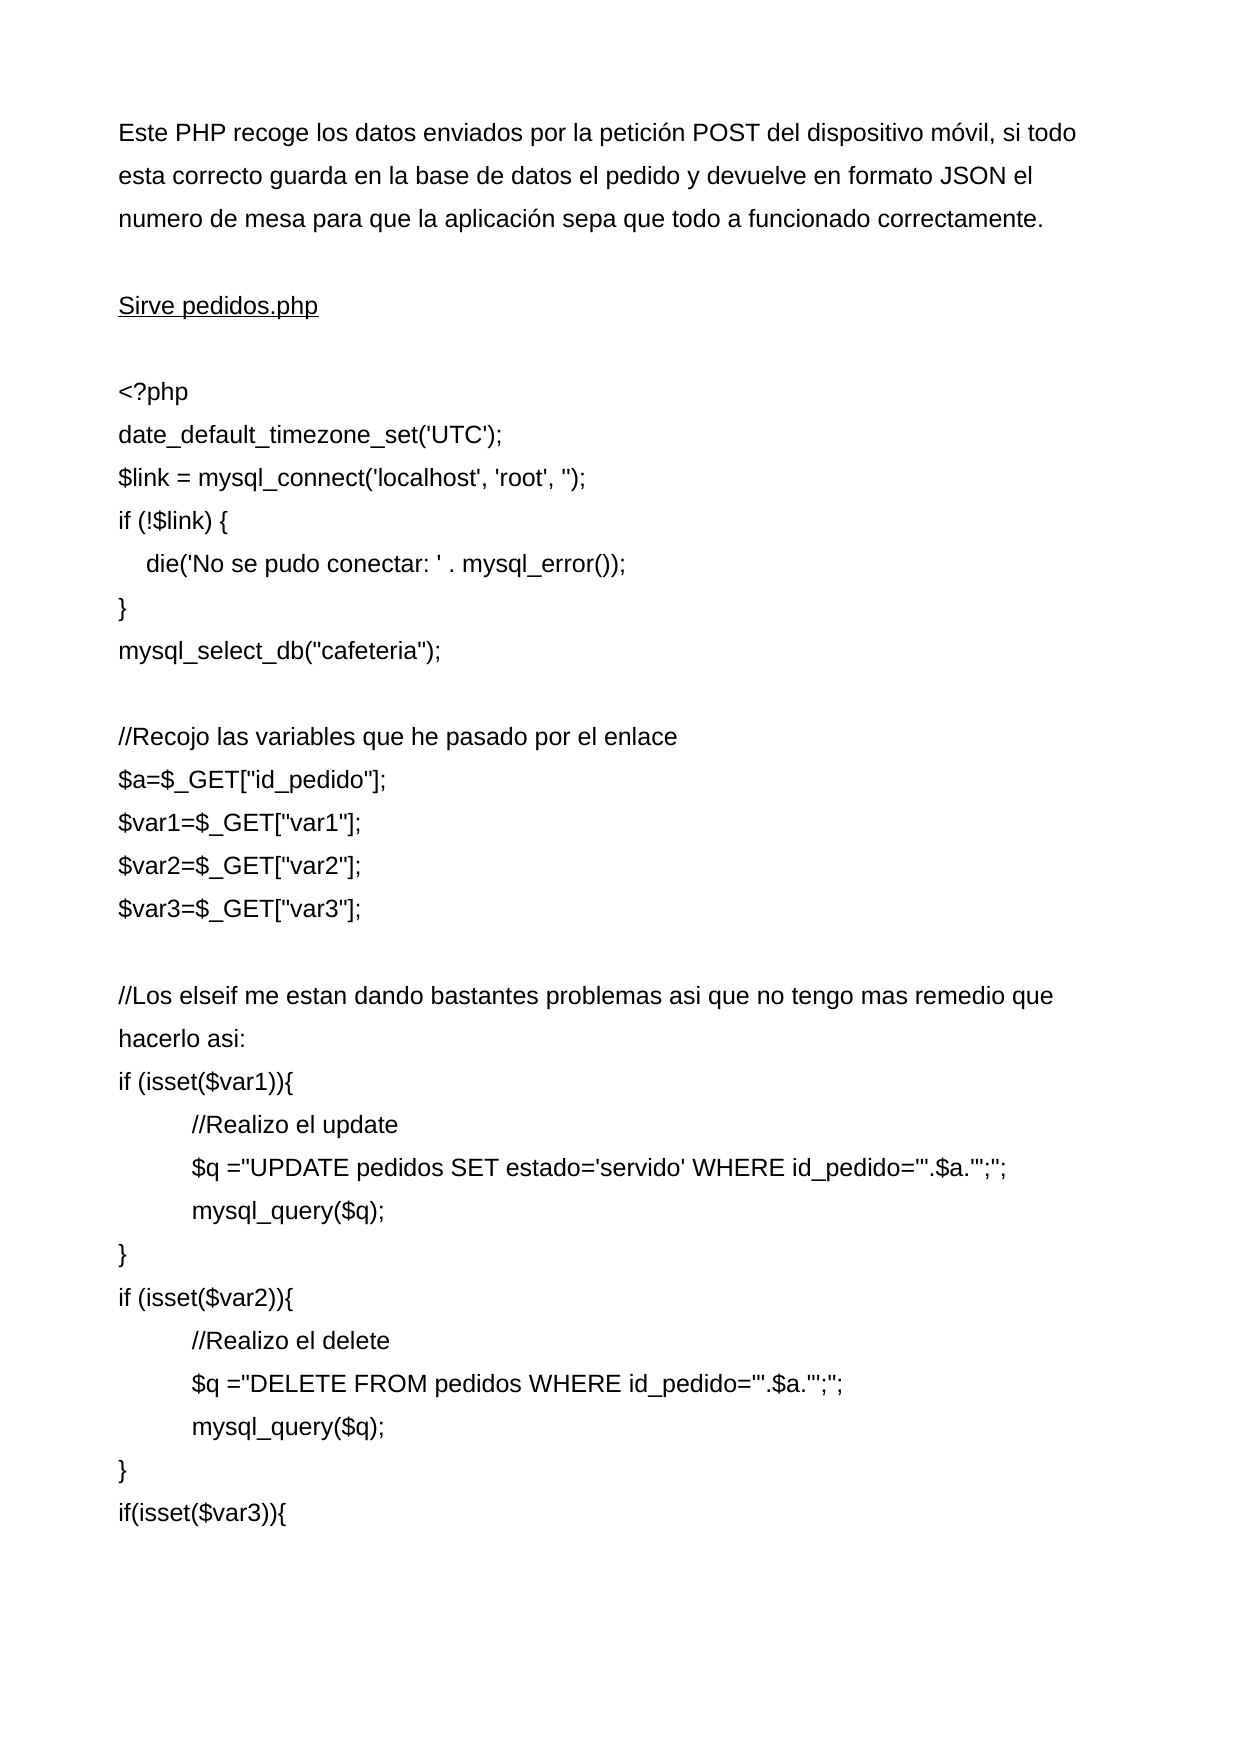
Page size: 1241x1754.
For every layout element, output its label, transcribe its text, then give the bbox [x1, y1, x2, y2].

text Este PHP recoge los datos enviados por la petición POST del dispositivo móvil, si todo esta correcto guarda en la base de datos el pedido y devuelve en formato JSON el numero de mesa para que la aplicación sepa que todo a funcionado correctamente. [118, 118, 1122, 233]
text Sirve pedidos.php [118, 291, 1122, 319]
text <?php date_default_timezone_set('UTC'); $link = mysql_connect('localhost', 'root', ''); if (!$link) { die('No se pudo conectar: ' . mysql_error()); } mysql_select_db("cafeteria"); //Recojo las variables que he pasado por el enlace $a=$_GET["id_pedido"]; $var1=$_GET["var1"]; $var2=$_GET["var2"]; $var3=$_GET["var3"]; //Los elseif me estan dando bastantes problemas asi que no tengo mas remedio que hacerlo asi: if (isset($var1)){ //Realizo el update $q ="UPDATE pedidos SET estado='servido' WHERE id_pedido='".$a."';"; mysql_query($q); } if (isset($var2)){ //Realizo el delete $q ="DELETE FROM pedidos WHERE id_pedido='".$a."';"; mysql_query($q); } if(isset($var3)){ [118, 377, 1122, 1570]
